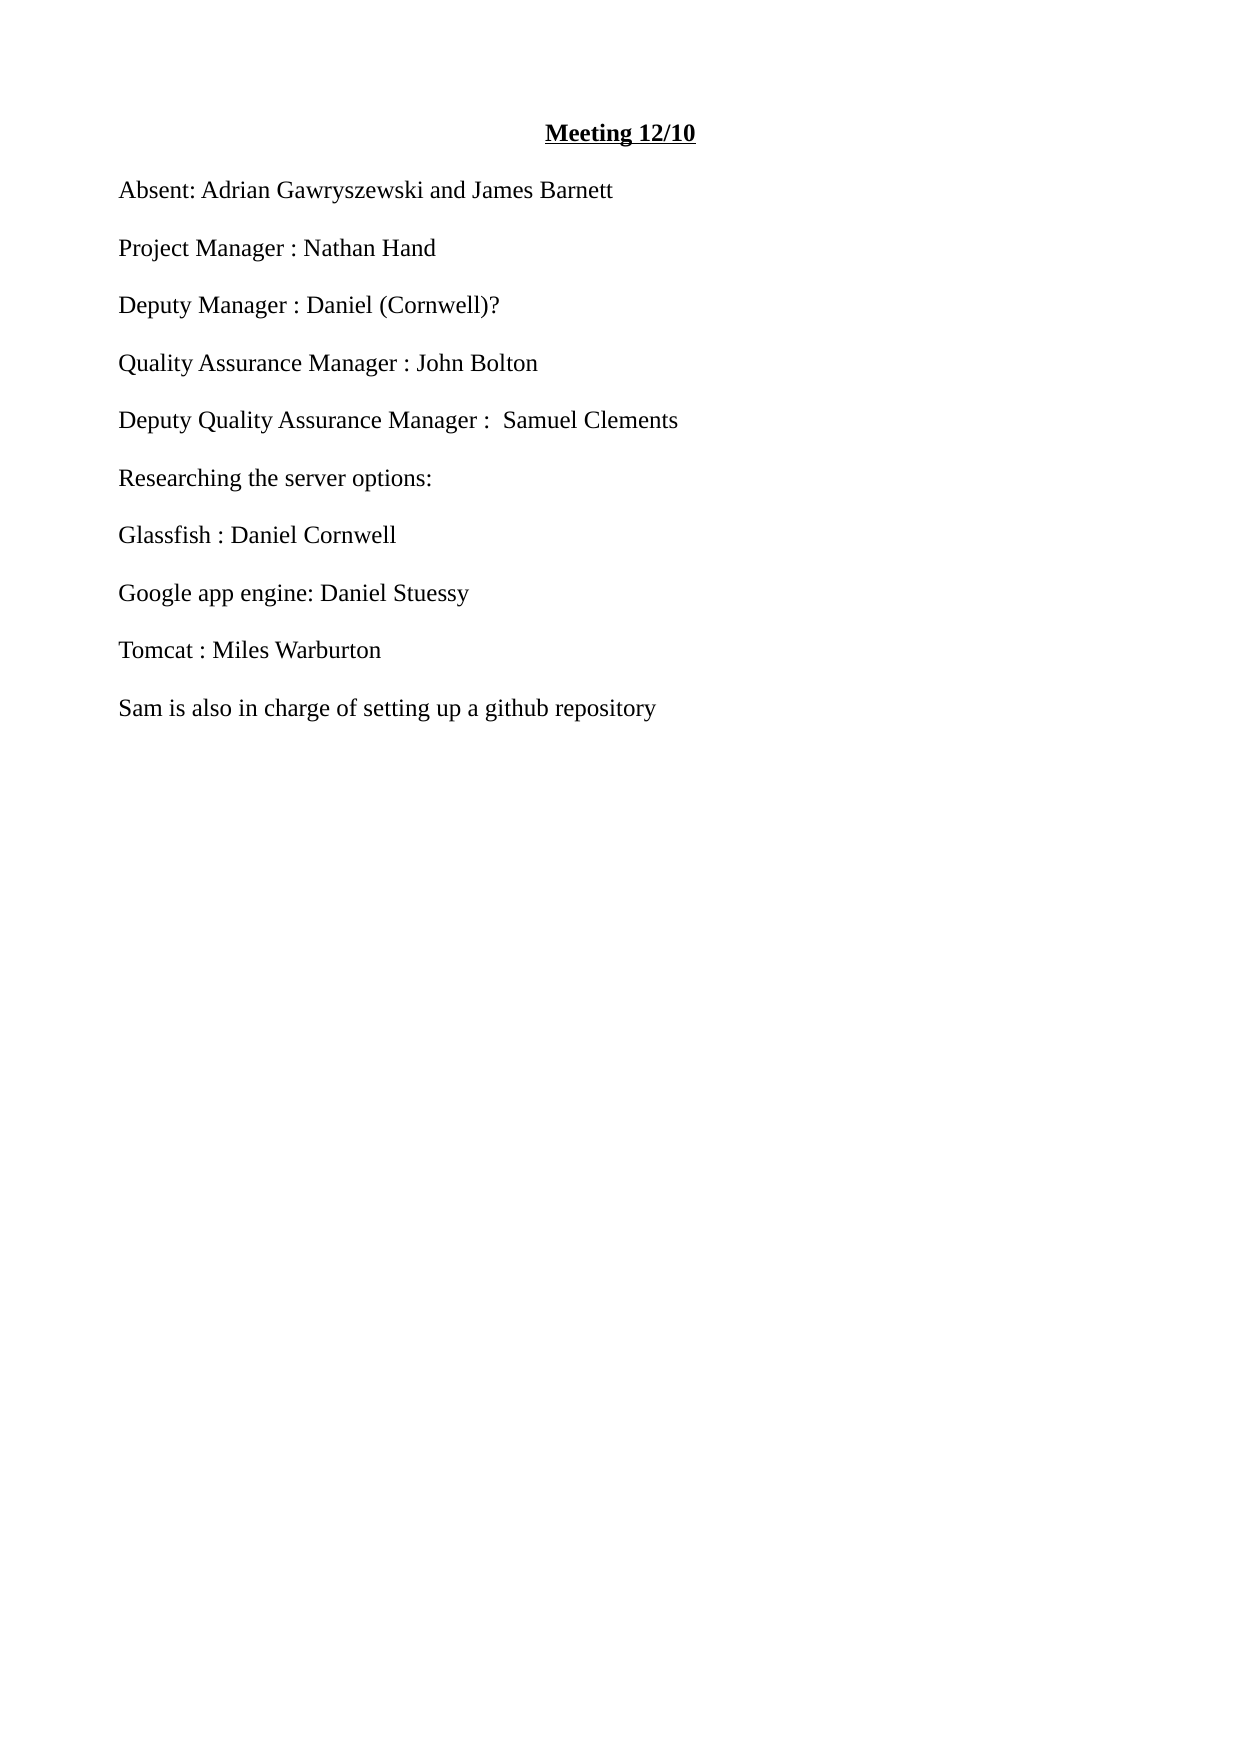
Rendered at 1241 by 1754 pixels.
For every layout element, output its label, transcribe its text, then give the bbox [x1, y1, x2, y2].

text Deputy Quality Assurance Manager : Samuel Clements [118, 406, 1122, 434]
text Deputy Manager : Daniel (Cornwell)? [118, 291, 1122, 319]
text Project Manager : Nathan Hand [118, 233, 1122, 262]
text Researching the server options: [118, 463, 1122, 492]
text Sam is also in charge of setting up a github repository [118, 693, 1122, 722]
text Meeting 12/10 [118, 118, 1122, 147]
text Quality Assurance Manager : John Bolton [118, 348, 1122, 377]
text Google app engine: Daniel Stuessy [118, 578, 1122, 607]
text Absent: Adrian Gawryszewski and James Barnett [118, 176, 1122, 204]
text Tomcat : Miles Warburton [118, 636, 1122, 664]
text Glassfish : Daniel Cornwell [118, 521, 1122, 549]
